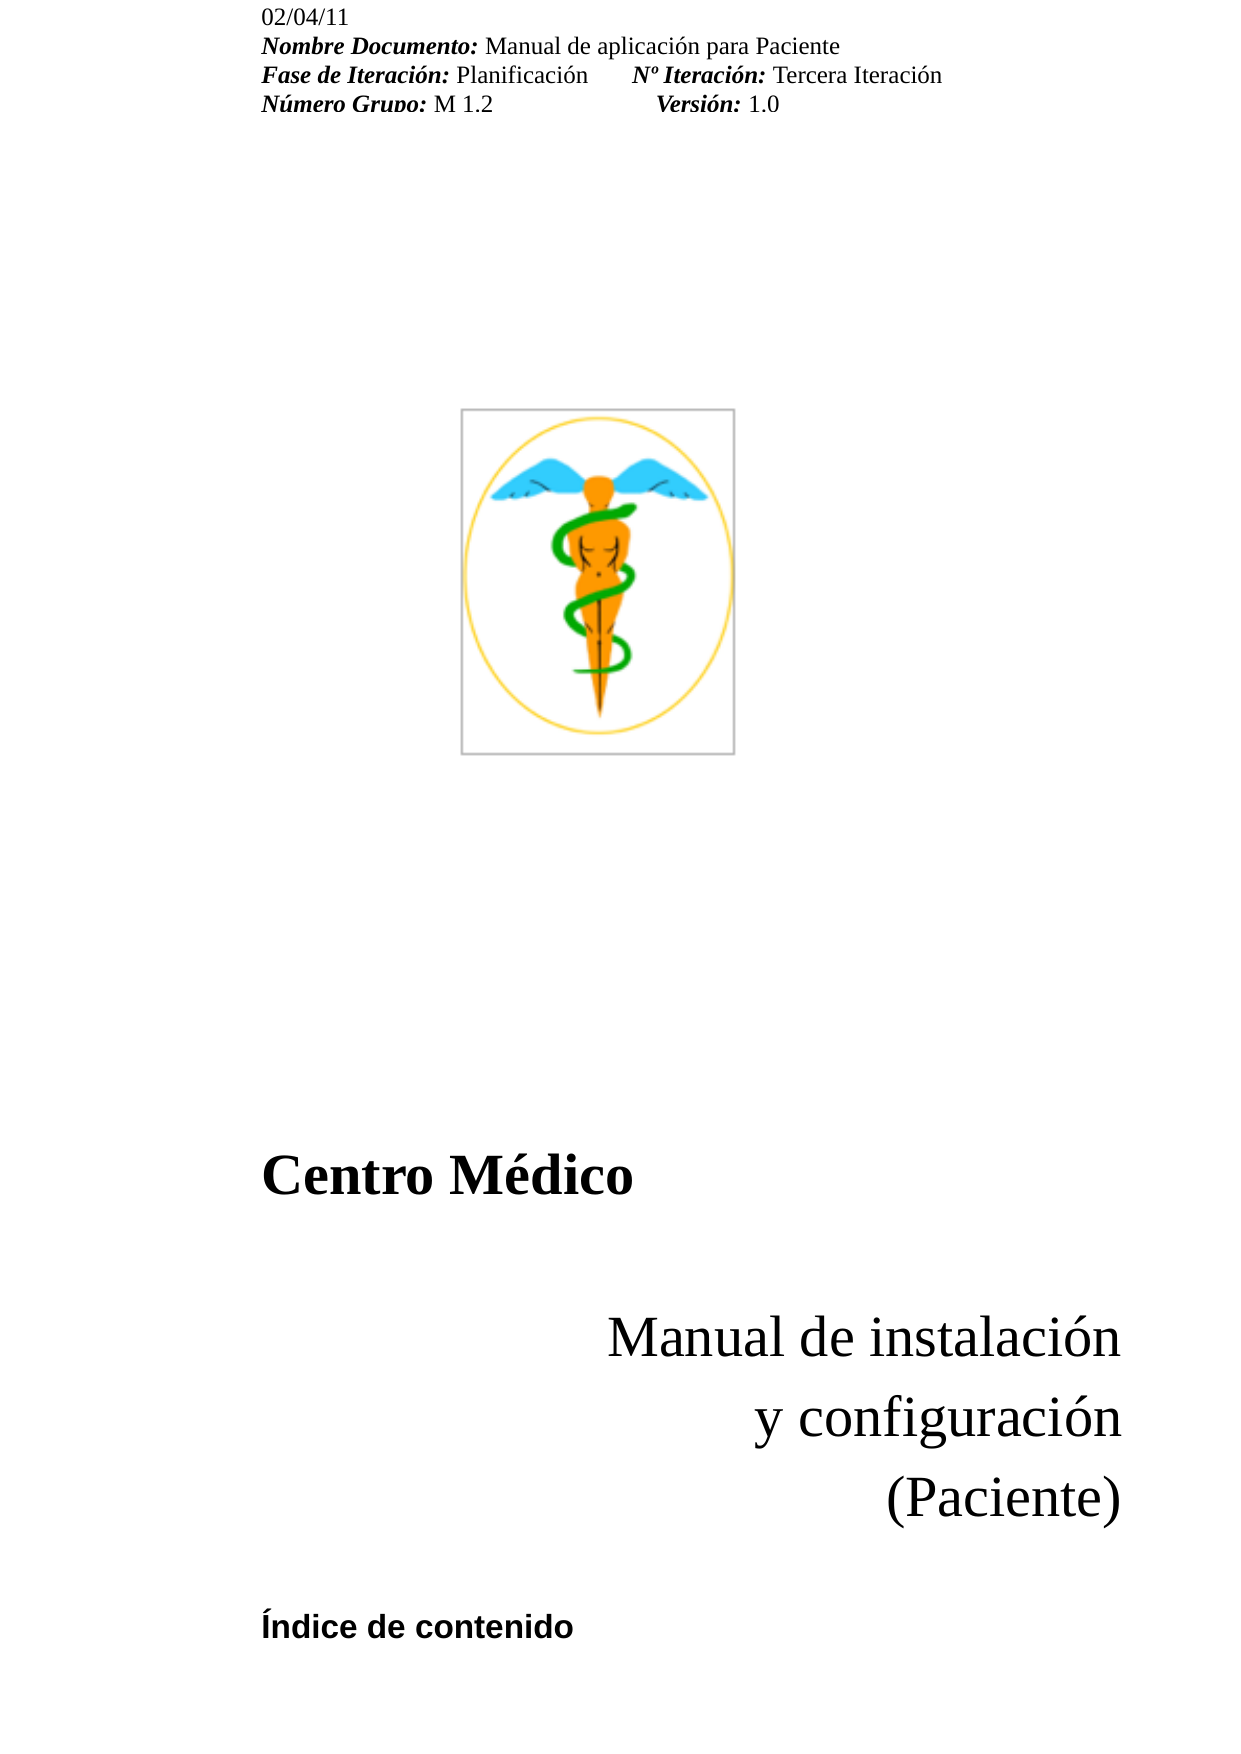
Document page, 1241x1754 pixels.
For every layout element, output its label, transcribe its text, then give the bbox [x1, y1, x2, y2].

text (Paciente) [261, 1462, 1122, 1529]
text y configuración [261, 1382, 1122, 1449]
text Manual de instalación [261, 1302, 1122, 1369]
text Centro Médico [261, 1140, 1122, 1207]
picture [453, 403, 744, 764]
subtitle Índice de contenido [261, 1607, 1122, 1646]
